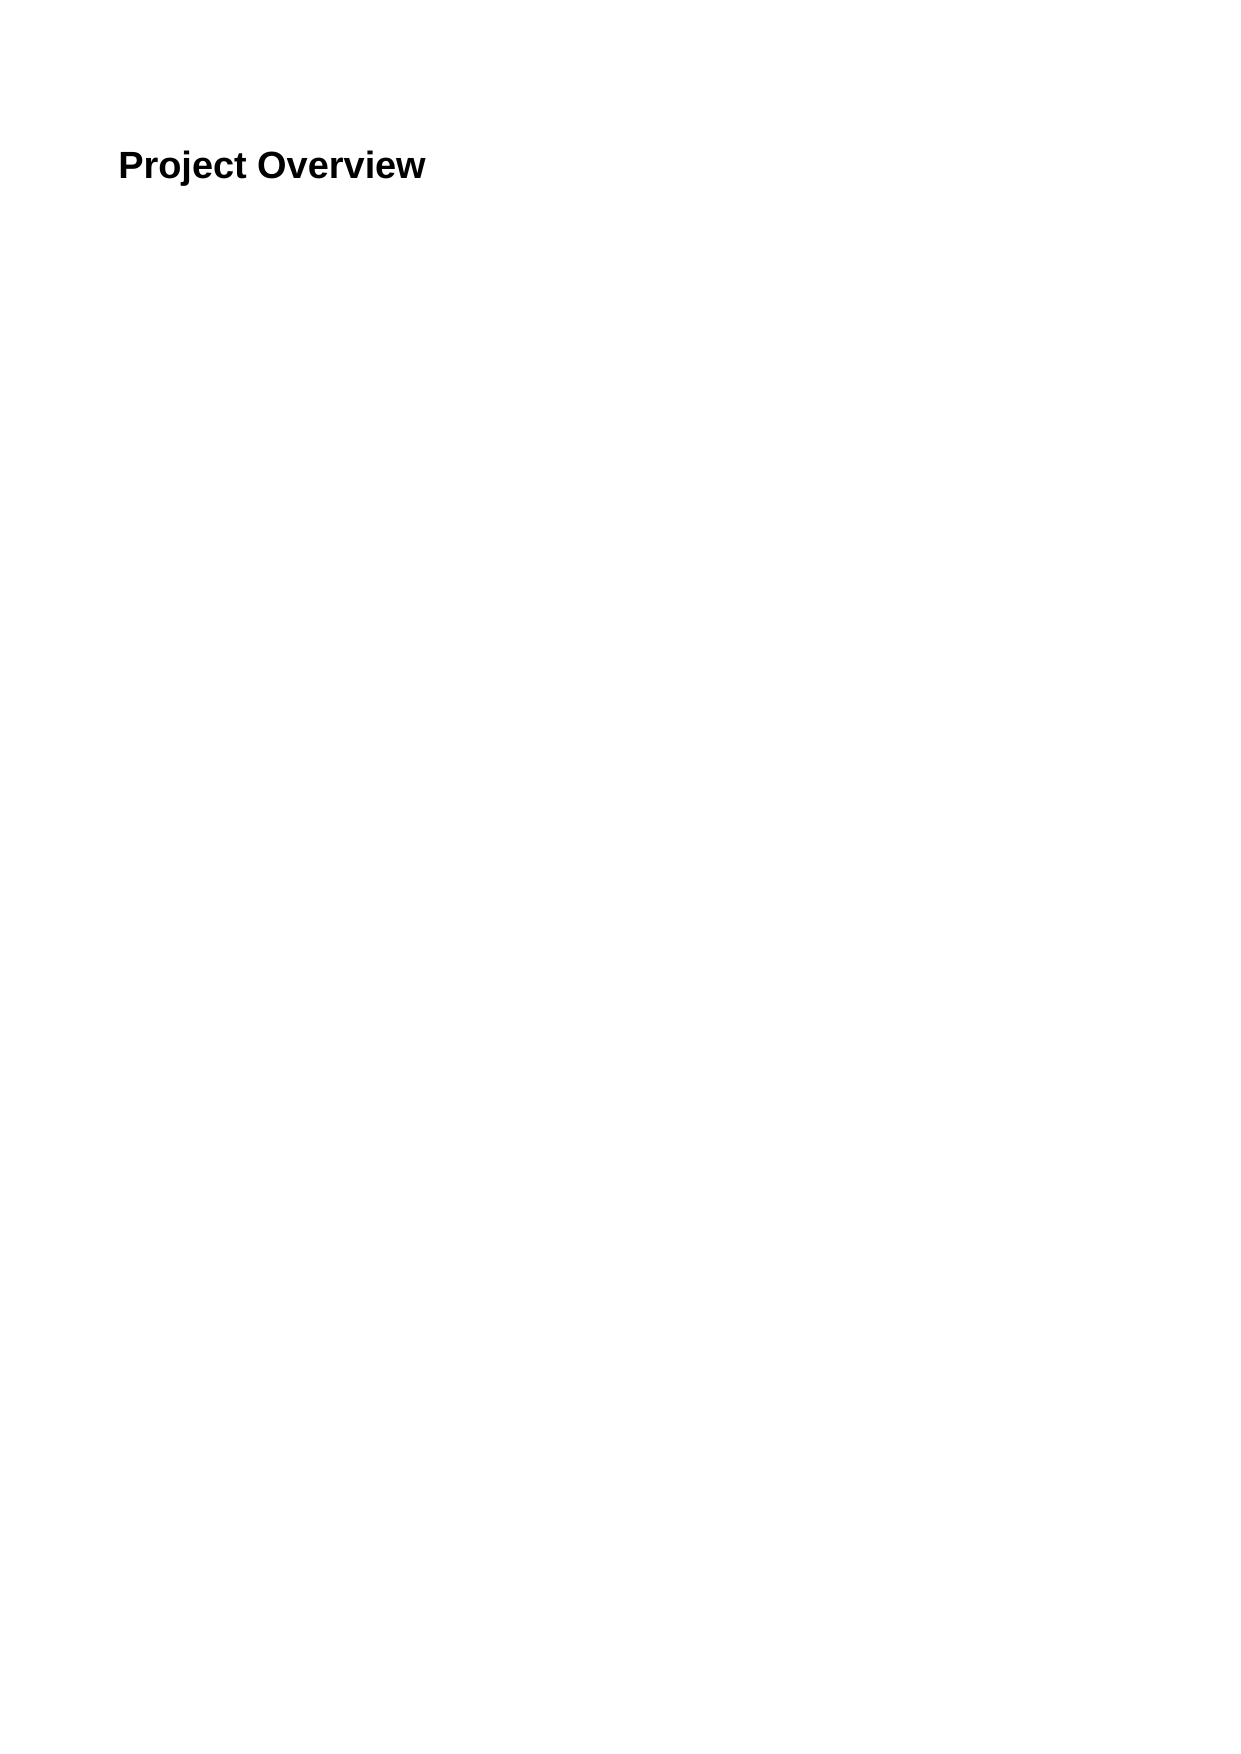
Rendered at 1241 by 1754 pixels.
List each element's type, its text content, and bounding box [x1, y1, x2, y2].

subtitle Project Overview [118, 143, 1122, 187]
